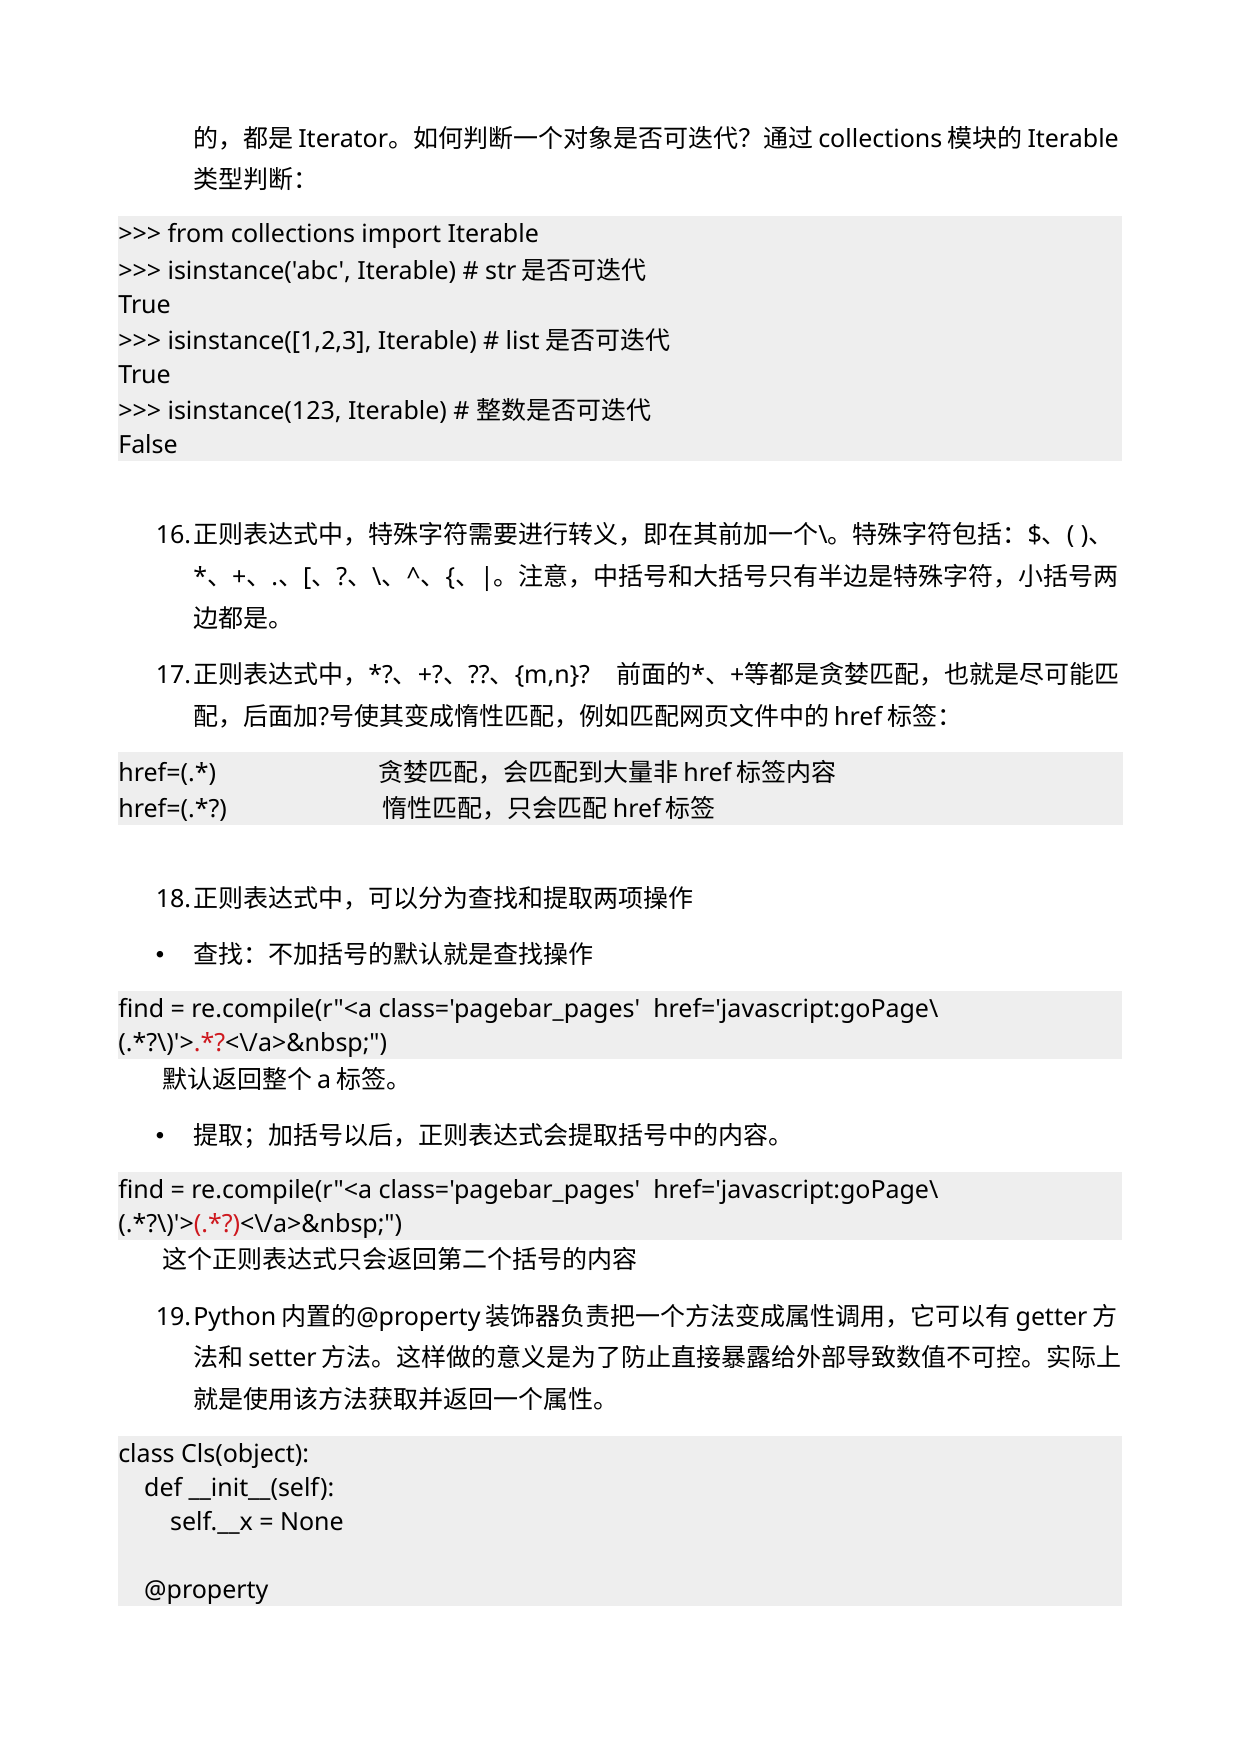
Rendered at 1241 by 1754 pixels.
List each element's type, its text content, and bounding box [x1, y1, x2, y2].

table_header href=(.*) 贪婪匹配，会匹配到大量非href标签内容 href=(.*?) 惰性匹配，只会匹配href标签 [118, 752, 1123, 825]
list 正则表达式中，特殊字符需要进行转义，即在其前加一个\。特殊字符包括：$、( )、*、+、.、[、?、\、^、{、|。注意，中括号和大括号只有半边是特殊字符，小括号两边都是。 [156, 515, 1122, 634]
list 正则表达式中，可以分为查找和提取两项操作 [156, 878, 1122, 915]
text 默认返回整个a标签。 [118, 1059, 1122, 1095]
list 的，都是Iterator。如何判断一个对象是否可迭代？通过collections模块的Iterable类型判断： [156, 118, 1122, 196]
list 查找：不加括号的默认就是查找操作 [156, 935, 1122, 971]
table_header >>> from collections import Iterable >>> isinstance('abc', Iterable) # str是否可迭代 True >>> isinstance([1,2,3], Iterable) # list是否可迭代 True >>> isinstance(123, Iterable) # 整数是否可迭代 False [118, 216, 1122, 461]
list 提取；加括号以后，正则表达式会提取括号中的内容。 [156, 1115, 1122, 1152]
table_header find = re.compile(r"<a class='pagebar_pages' href='javascript:goPage\(.*?\)'>(.*?)<\/a>&nbsp;") [118, 1172, 1122, 1240]
text 这个正则表达式只会返回第二个括号的内容 [118, 1240, 1122, 1276]
list Python内置的@property装饰器负责把一个方法变成属性调用，它可以有getter方法和setter方法。这样做的意义是为了防止直接暴露给外部导致数值不可控。实际上就是使用该方法获取并返回一个属性。 [156, 1296, 1122, 1416]
table_header class Cls(object): def __init__(self): self.__x = None @property [118, 1436, 1122, 1606]
list 正则表达式中，*?、+?、??、{m,n}? 前面的*、+等都是贪婪匹配，也就是尽可能匹配，后面加?号使其变成惰性匹配，例如匹配网页文件中的href标签： [156, 654, 1122, 732]
table_header find = re.compile(r"<a class='pagebar_pages' href='javascript:goPage\(.*?\)'>.*?<\/a>&nbsp;") [118, 991, 1122, 1059]
